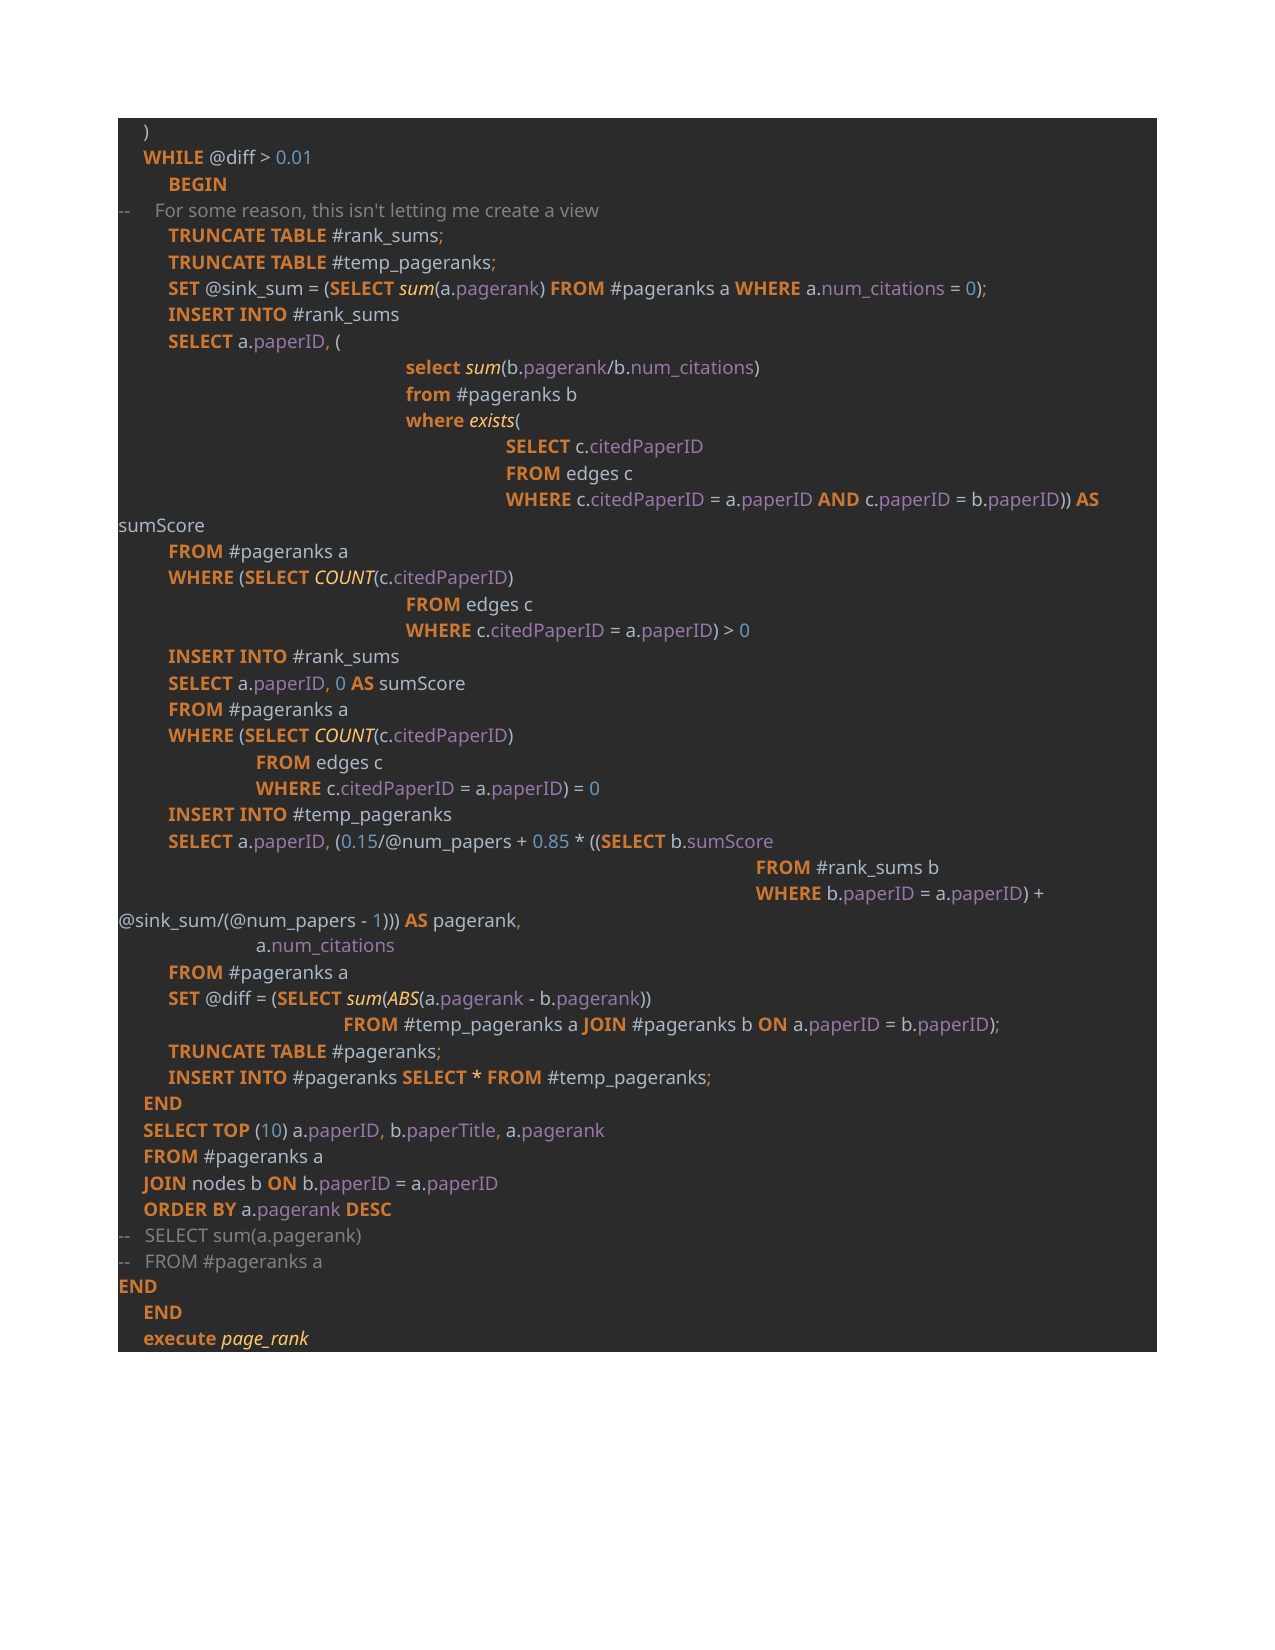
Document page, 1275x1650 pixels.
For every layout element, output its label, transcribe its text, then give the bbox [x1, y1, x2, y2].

text FROM #rank_sums b [118, 854, 1157, 881]
text INSERT INTO #rank_sums [118, 643, 1157, 670]
text a.num_citations [118, 933, 1157, 959]
text WHILE @diff > 0.01 [118, 144, 1157, 171]
text TRUNCATE TABLE #pageranks; [118, 1038, 1157, 1064]
text INSERT INTO #temp_pageranks [118, 802, 1157, 828]
text INSERT INTO #rank_sums [118, 302, 1157, 328]
text -- For some reason, this isn't letting me create a view [118, 197, 1157, 223]
text ) [118, 118, 1157, 144]
text FROM edges c [118, 460, 1157, 486]
text SELECT a.paperID, 0 AS sumScore [118, 670, 1157, 696]
text TRUNCATE TABLE #temp_pageranks; [118, 249, 1157, 275]
text SELECT a.paperID, ( [118, 328, 1157, 354]
text WHERE c.citedPaperID = a.paperID) = 0 [118, 775, 1157, 802]
text SELECT c.citedPaperID [118, 433, 1157, 460]
text -- FROM #pageranks a [118, 1248, 1157, 1273]
text select sum(b.pagerank/b.num_citations) [118, 354, 1157, 381]
text WHERE c.citedPaperID = a.paperID AND c.paperID = b.paperID)) AS sumScore [118, 486, 1157, 538]
text BEGIN [118, 171, 1157, 197]
text WHERE b.paperID = a.paperID) + @sink_sum/(@num_papers - 1))) AS pagerank, [118, 881, 1157, 933]
text SELECT a.paperID, (0.15/@num_papers + 0.85 * ((SELECT b.sumScore [118, 828, 1157, 854]
text execute page_rank [118, 1325, 1157, 1352]
text FROM #temp_pageranks a JOIN #pageranks b ON a.paperID = b.paperID); [118, 1012, 1157, 1038]
text TRUNCATE TABLE #rank_sums; [118, 223, 1157, 249]
text FROM #pageranks a [118, 1143, 1157, 1170]
text FROM edges c [118, 749, 1157, 775]
text FROM edges c [118, 591, 1157, 617]
text WHERE c.citedPaperID = a.paperID) > 0 [118, 617, 1157, 643]
text INSERT INTO #pageranks SELECT * FROM #temp_pageranks; [118, 1064, 1157, 1091]
text WHERE (SELECT COUNT(c.citedPaperID) [118, 723, 1157, 749]
text END [118, 1299, 1157, 1325]
text FROM #pageranks a [118, 696, 1157, 723]
text JOIN nodes b ON b.paperID = a.paperID [118, 1170, 1157, 1196]
text SELECT TOP (10) a.paperID, b.paperTitle, a.pagerank [118, 1117, 1157, 1143]
text from #pageranks b [118, 381, 1157, 407]
text END [118, 1091, 1157, 1117]
text FROM #pageranks a [118, 538, 1157, 564]
text WHERE (SELECT COUNT(c.citedPaperID) [118, 564, 1157, 591]
text where exists( [118, 407, 1157, 433]
text END [118, 1273, 1157, 1299]
text SET @sink_sum = (SELECT sum(a.pagerank) FROM #pageranks a WHERE a.num_citations = 0); [118, 275, 1157, 302]
text SET @diff = (SELECT sum(ABS(a.pagerank - b.pagerank)) [118, 985, 1157, 1012]
text -- SELECT sum(a.pagerank) [118, 1222, 1157, 1248]
text ORDER BY a.pagerank DESC [118, 1196, 1157, 1222]
text FROM #pageranks a [118, 959, 1157, 985]
